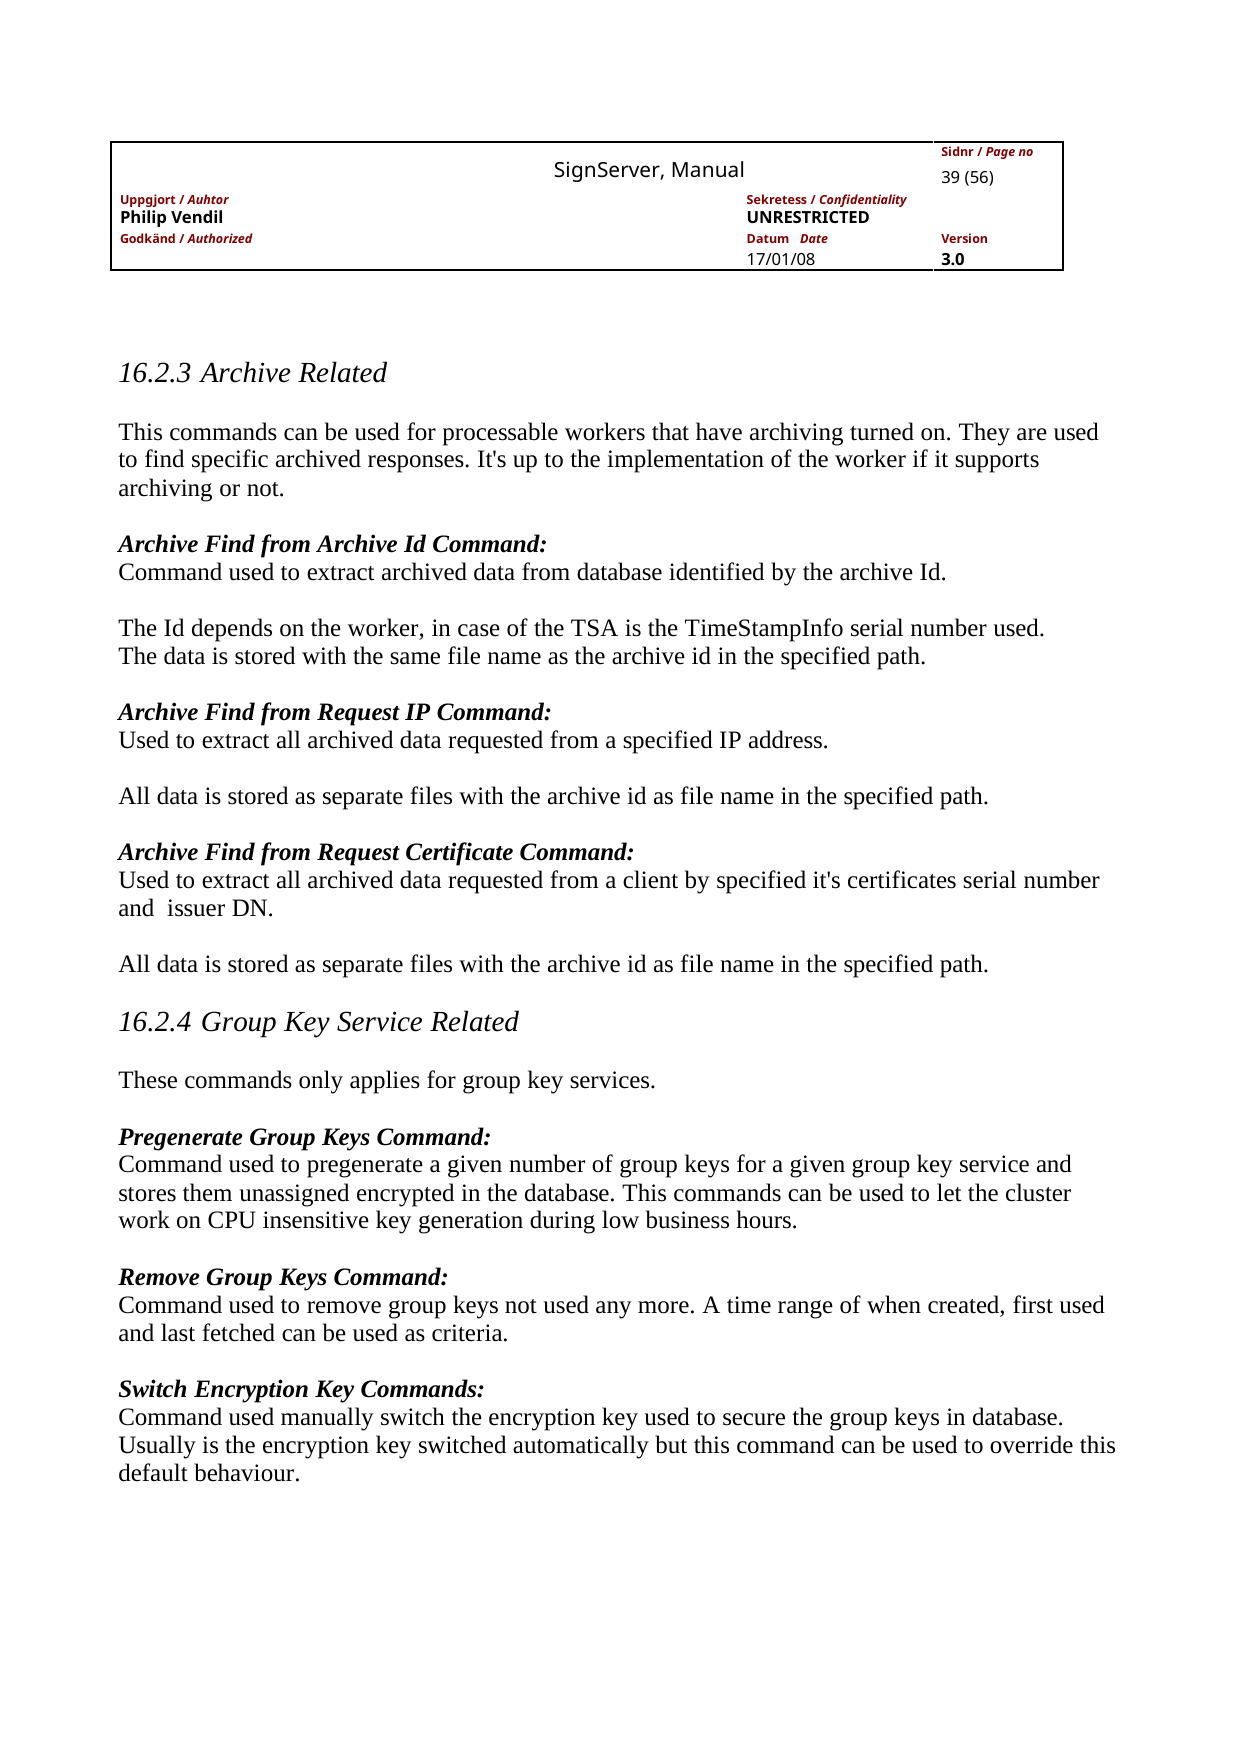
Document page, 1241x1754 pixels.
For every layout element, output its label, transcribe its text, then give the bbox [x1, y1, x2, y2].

text These commands only applies for group key services. [118, 1066, 1122, 1094]
text This commands can be used for processable workers that have archiving turned on. They are used to find specific archived responses. It's up to the implementation of the worker if it supports archiving or not. [118, 417, 1122, 501]
text Used to extract all archived data requested from a specified IP address. [118, 726, 1122, 754]
text Archive Find from Request Certificate Command: [118, 838, 1122, 866]
text Command used manually switch the encryption key used to secure the group keys in database. Usually is the encryption key switched automatically but this command can be used to override this default behaviour. [118, 1403, 1122, 1487]
text Command used to remove group keys not used any more. A time range of when created, first used and last fetched can be used as criteria. [118, 1291, 1122, 1347]
text Command used to extract archived data from database identified by the archive Id. [118, 557, 1122, 586]
text Archive Find from Request IP Command: [118, 698, 1122, 726]
subtitle Archive Related [118, 357, 1122, 389]
text Command used to pregenerate a given number of group keys for a given group key service and stores them unassigned encrypted in the database. This commands can be used to let the cluster work on CPU insensitive key generation during low business hours. [118, 1150, 1122, 1234]
text Remove Group Keys Command: [118, 1262, 1122, 1291]
text Used to extract all archived data requested from a client by specified it's certificates serial number and issuer DN. [118, 866, 1122, 922]
text Archive Find from Archive Id Command: [118, 529, 1122, 557]
text All data is stored as separate files with the archive id as file name in the specified path. [118, 950, 1122, 978]
text The data is stored with the same file name as the archive id in the specified path. [118, 642, 1122, 669]
subtitle Group Key Service Related [118, 1006, 1122, 1038]
text Switch Encryption Key Commands: [118, 1374, 1122, 1403]
text The Id depends on the worker, in case of the TSA is the TimeStampInfo serial number used. [118, 613, 1122, 642]
text Pregenerate Group Keys Command: [118, 1122, 1122, 1150]
text All data is stored as separate files with the archive id as file name in the specified path. [118, 782, 1122, 810]
